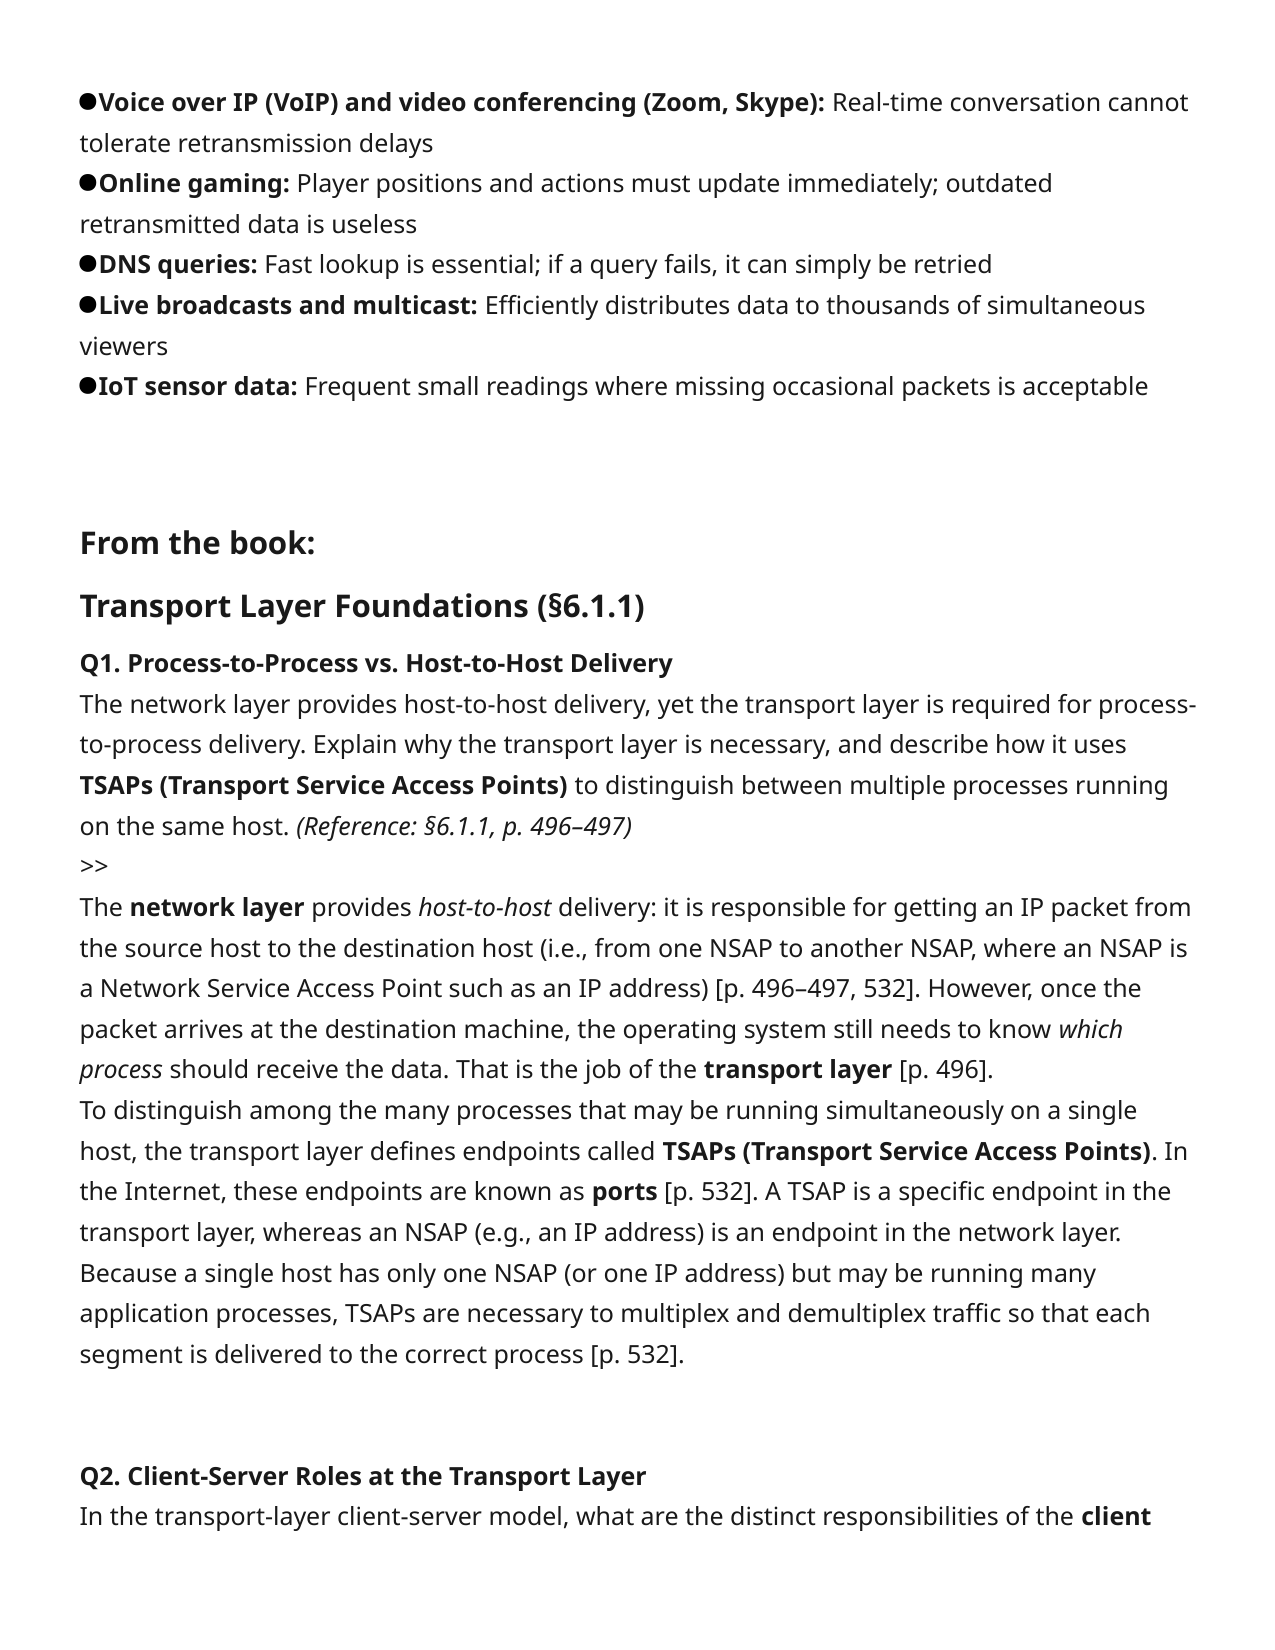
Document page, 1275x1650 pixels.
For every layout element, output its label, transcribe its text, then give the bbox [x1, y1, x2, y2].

list Voice over IP (VoIP) and video conferencing (Zoom, Skype): Real-time conversation cannot tolerate retransmission delays [78, 78, 1197, 159]
list Live broadcasts and multicast: Efficiently distributes data to thousands of simultaneous viewers [78, 281, 1197, 362]
text Q1. Process-to-Process vs. Host-to-Host Delivery The network layer provides host-to-host delivery, yet the transport layer is required for process-to-process delivery. Explain why the transport layer is necessary, and describe how it uses TSAPs (Transport Service Access Points) to distinguish between multiple processes running on the same host. (Reference: §6.1.1, p. 496–497) [78, 639, 1197, 842]
text The network layer provides host-to-host delivery: it is responsible for getting an IP packet from the source host to the destination host (i.e., from one NSAP to another NSAP, where an NSAP is a Network Service Access Point such as an IP address) [p. 496–497, 532]. However, once the packet arrives at the destination machine, the operating system still needs to know which process should receive the data. That is the job of the transport layer [p. 496]. [78, 883, 1197, 1086]
list DNS queries: Fast lookup is essential; if a query fails, it can simply be retried [78, 241, 1197, 281]
text To distinguish among the many processes that may be running simultaneously on a single host, the transport layer defines endpoints called TSAPs (Transport Service Access Points). In the Internet, these endpoints are known as ports [p. 532]. A TSAP is a specific endpoint in the transport layer, whereas an NSAP (e.g., an IP address) is an endpoint in the network layer. Because a single host has only one NSAP (or one IP address) but may be running many application processes, TSAPs are necessary to multiplex and demultiplex traffic so that each segment is delivered to the correct process [p. 532]. [78, 1086, 1197, 1371]
subtitle Transport Layer Foundations (§6.1.1) [78, 584, 1197, 627]
text Q2. Client-Server Roles at the Transport Layer In the transport-layer client-server model, what are the distinct responsibilities of the client [78, 1452, 1197, 1533]
list Online gaming: Player positions and actions must update immediately; outdated retransmitted data is useless [78, 159, 1197, 241]
list IoT sensor data: Frequent small readings where missing occasional packets is acceptable [78, 362, 1197, 403]
text >> [78, 842, 1197, 883]
subtitle From the book: [78, 513, 1197, 563]
